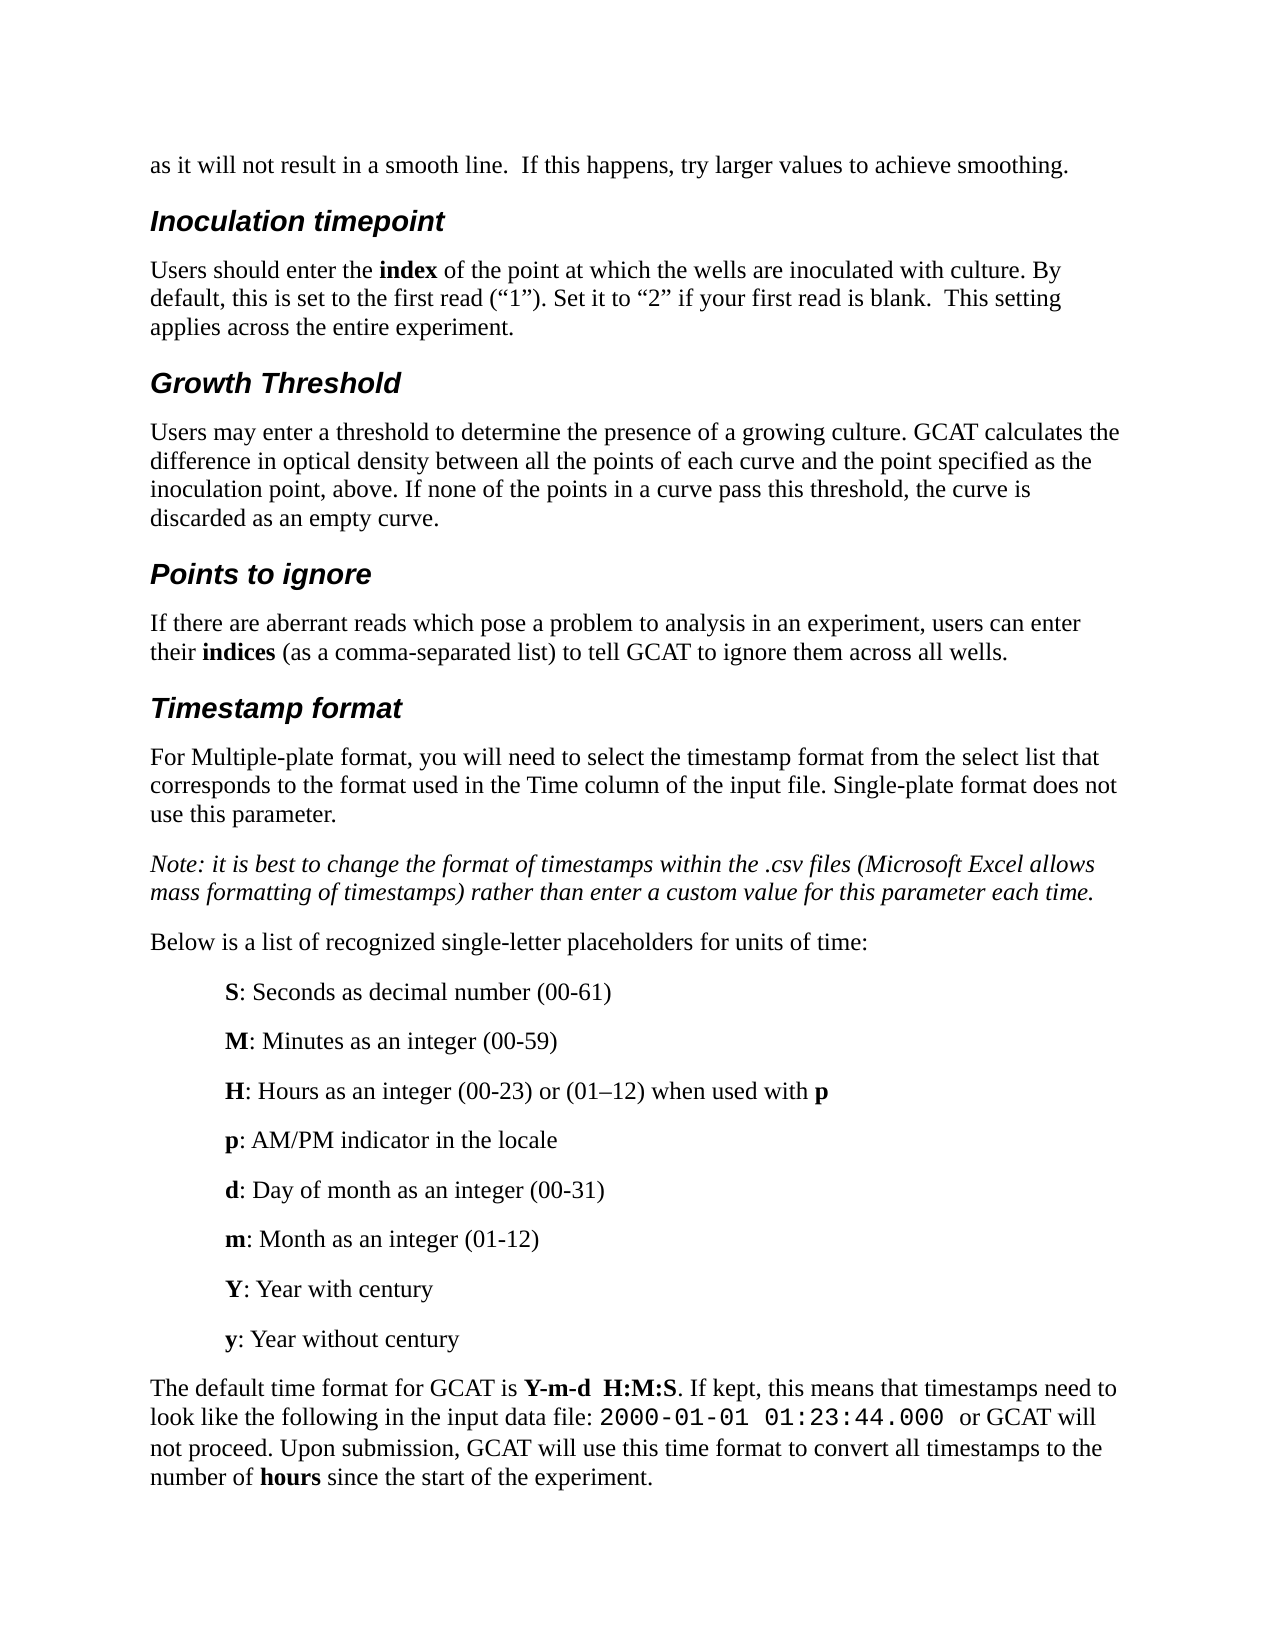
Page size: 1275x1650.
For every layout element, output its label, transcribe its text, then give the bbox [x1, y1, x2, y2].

text S: Seconds as decimal number (00-61) [225, 977, 1125, 1005]
text For Multiple-plate format, you will need to select the timestamp format from the select list that corresponds to the format used in the Time column of the input file. Single-plate format does not use this parameter. [150, 742, 1125, 828]
subtitle Timestamp format [150, 691, 1125, 724]
subtitle Growth Threshold [150, 366, 1125, 399]
text Y: Year with century [225, 1274, 1125, 1303]
text Users may enter a threshold to determine the presence of a growing culture. GCAT calculates the difference in optical density between all the points of each curve and the point specified as the inoculation point, above. If none of the points in a curve pass this threshold, the curve is discarded as an empty curve. [150, 417, 1125, 532]
text m: Month as an integer (01-12) [225, 1224, 1125, 1253]
text d: Day of month as an integer (00-31) [225, 1175, 1125, 1204]
subtitle Inoculation timepoint [150, 204, 1125, 237]
text H: Hours as an integer (00-23) or (01–12) when used with p [225, 1076, 1125, 1104]
text p: AM/PM indicator in the locale [225, 1125, 1125, 1154]
text as it will not result in a smooth line. If this happens, try larger values to achieve smoothing. [150, 150, 1125, 179]
text Below is a list of recognized single-letter placeholders for units of time: [150, 927, 1125, 956]
text Note: it is best to change the format of timestamps within the .csv files (Microsoft Excel allows mass formatting of timestamps) rather than enter a custom value for this parameter each time. [150, 849, 1125, 906]
text Users should enter the index of the point at which the wells are inoculated with culture. By default, this is set to the first read (“1”). Set it to “2” if your first read is blank. This setting applies across the entire experiment. [150, 255, 1125, 341]
text y: Year without century [225, 1324, 1125, 1352]
text M: Minutes as an integer (00-59) [225, 1026, 1125, 1055]
subtitle Points to ignore [150, 557, 1125, 591]
text If there are aberrant reads which pose a problem to analysis in an experiment, users can enter their indices (as a comma-separated list) to tell GCAT to ignore them across all wells. [150, 608, 1125, 666]
text The default time format for GCAT is Y-m-d H:M:S. If kept, this means that timestamps need to look like the following in the input data file: 2000-01-01 01:23:44.000 or GCAT will not proceed. Upon submission, GCAT will use this time format to convert all timestamps to the number of hours since the start of the experiment. [150, 1373, 1125, 1490]
